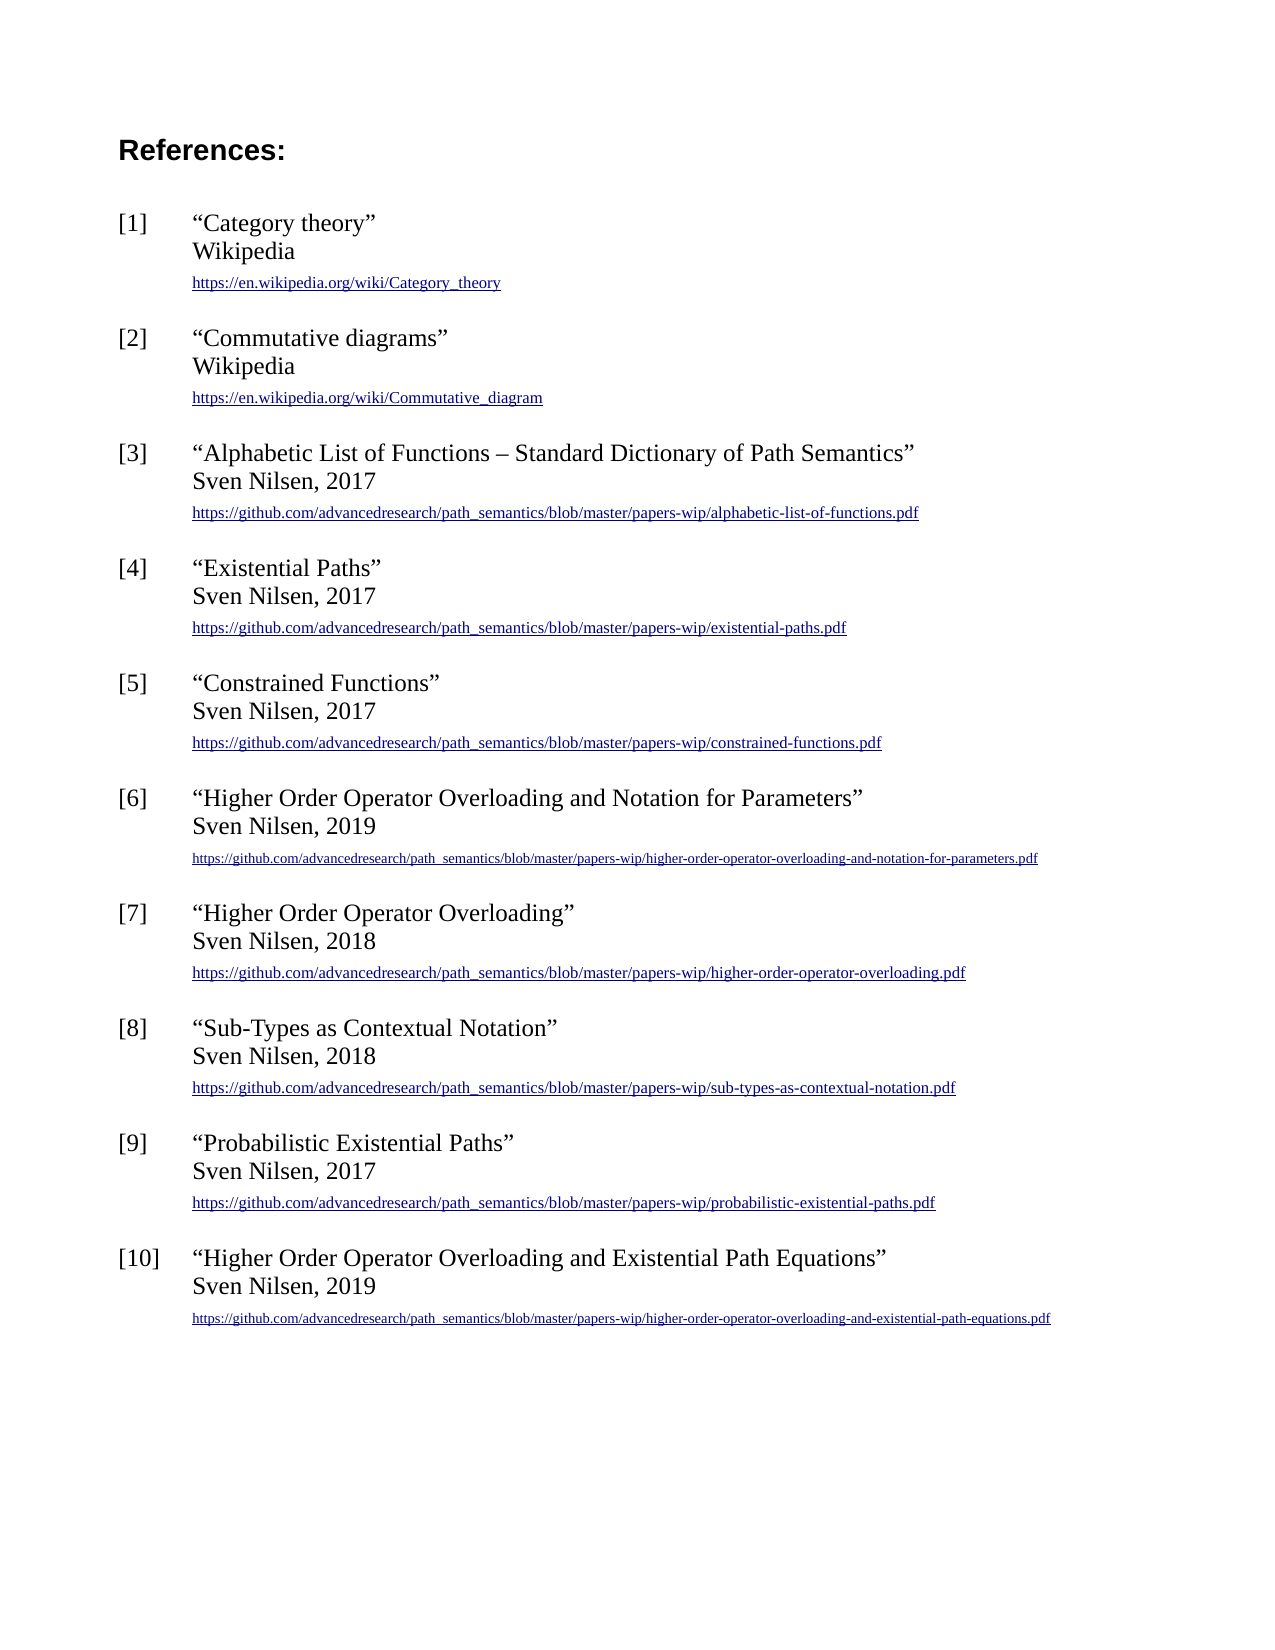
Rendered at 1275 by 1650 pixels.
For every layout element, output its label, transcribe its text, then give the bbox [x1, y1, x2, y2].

text Sven Nilsen, 2017 [118, 466, 1157, 495]
text [7] “Higher Order Operator Overloading” [118, 898, 1157, 926]
text [1] “Category theory” [118, 208, 1157, 236]
text https://github.com/advancedresearch/path_semantics/blob/master/papers-wip/sub-types-as-contextual-notation.pdf [118, 1070, 1157, 1099]
text [8] “Sub-Types as Contextual Notation” [118, 1013, 1157, 1041]
text [6] “Higher Order Operator Overloading and Notation for Parameters” [118, 783, 1157, 811]
text https://github.com/advancedresearch/path_semantics/blob/master/papers-wip/constrained-functions.pdf [118, 725, 1157, 754]
text https://en.wikipedia.org/wiki/Commutative_diagram [118, 380, 1157, 409]
text [3] “Alphabetic List of Functions – Standard Dictionary of Path Semantics” [118, 438, 1157, 466]
text https://github.com/advancedresearch/path_semantics/blob/master/papers-wip/higher-order-operator-overloading-and-notation-for-parameters.pdf [118, 840, 1157, 869]
text Wikipedia [118, 351, 1157, 380]
text Sven Nilsen, 2019 [118, 811, 1157, 840]
text Sven Nilsen, 2017 [118, 1156, 1157, 1185]
text https://github.com/advancedresearch/path_semantics/blob/master/papers-wip/higher-order-operator-overloading.pdf [118, 955, 1157, 984]
text Wikipedia [118, 236, 1157, 265]
text Sven Nilsen, 2017 [118, 581, 1157, 610]
text https://en.wikipedia.org/wiki/Category_theory [118, 265, 1157, 294]
text Sven Nilsen, 2017 [118, 696, 1157, 725]
subtitle References: [118, 133, 1157, 166]
text Sven Nilsen, 2018 [118, 926, 1157, 955]
text Sven Nilsen, 2018 [118, 1041, 1157, 1070]
text [5] “Constrained Functions” [118, 668, 1157, 696]
text https://github.com/advancedresearch/path_semantics/blob/master/papers-wip/alphabetic-list-of-functions.pdf [118, 495, 1157, 524]
text [4] “Existential Paths” [118, 553, 1157, 581]
text https://github.com/advancedresearch/path_semantics/blob/master/papers-wip/existential-paths.pdf [118, 610, 1157, 639]
text [2] “Commutative diagrams” [118, 323, 1157, 351]
text [10] “Higher Order Operator Overloading and Existential Path Equations” [118, 1243, 1157, 1271]
text [9] “Probabilistic Existential Paths” [118, 1128, 1157, 1156]
text Sven Nilsen, 2019 [118, 1271, 1157, 1300]
text https://github.com/advancedresearch/path_semantics/blob/master/papers-wip/higher-order-operator-overloading-and-existential-path-equations.pdf [118, 1300, 1157, 1329]
text https://github.com/advancedresearch/path_semantics/blob/master/papers-wip/probabilistic-existential-paths.pdf [118, 1185, 1157, 1214]
